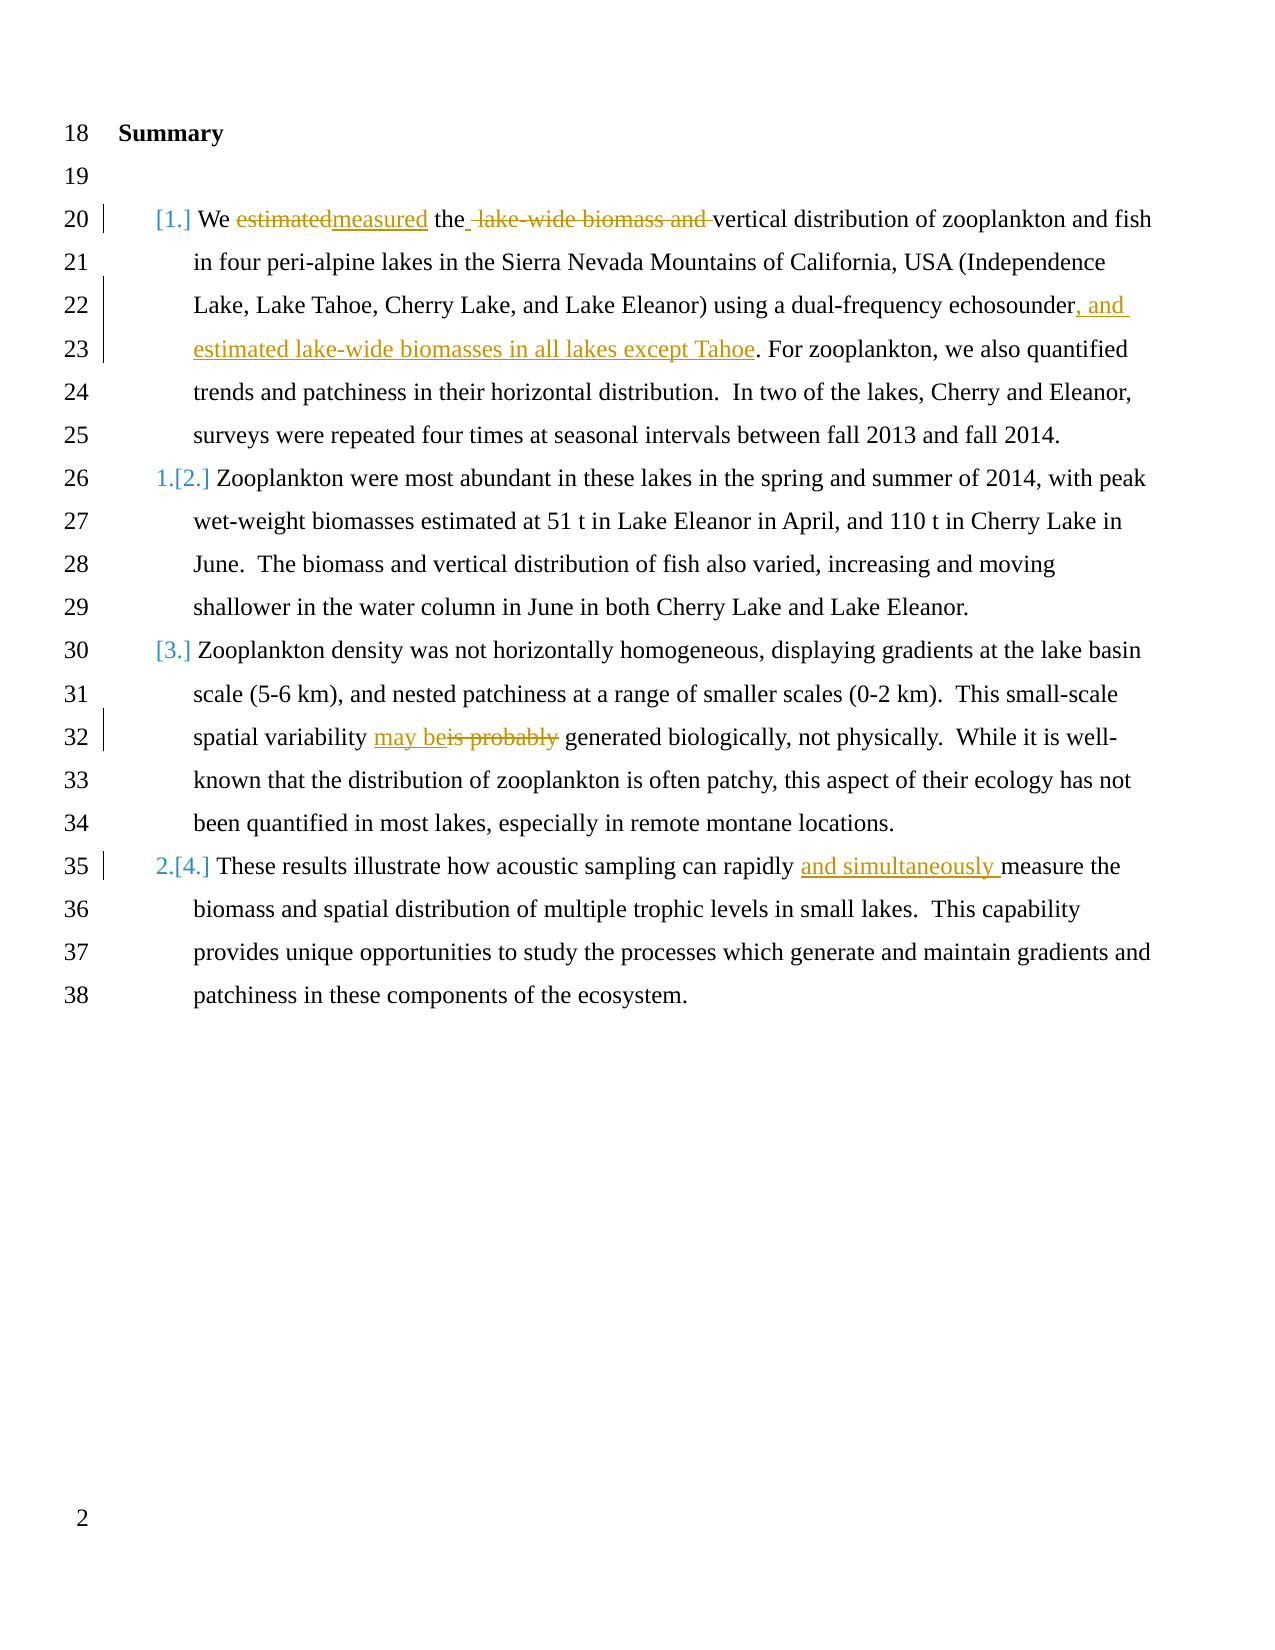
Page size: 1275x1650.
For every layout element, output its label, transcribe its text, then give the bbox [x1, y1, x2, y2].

list Zooplankton were most abundant in these lakes in the spring and summer of 2014, with peak wet-weight biomasses estimated at 51 t in Lake Eleanor in April, and 110 t in Cherry Lake in June. The biomass and vertical distribution of fish also varied, increasing and moving shallower in the water column in June in both Cherry Lake and Lake Eleanor. [156, 463, 1157, 621]
list Zooplankton density was not horizontally homogeneous, displaying gradients at the lake basin scale (5-6 km), and nested patchiness at a range of smaller scales (0-2 km). This small-scale spatial variability may be generated biologically, not physically. While it is well-known that the distribution of zooplankton is often patchy, this aspect of their ecology has not been quantified in most lakes, especially in remote montane locations. [156, 636, 1157, 837]
text Summary [118, 118, 1157, 147]
list We measured the vertical distribution of zooplankton and fish in four peri-alpine lakes in the Sierra Nevada Mountains of California, USA (Independence Lake, Lake Tahoe, Cherry Lake, and Lake Eleanor) using a dual-frequency echosounder, and estimated lake-wide biomasses in all lakes except Tahoe. For zooplankton, we also quantified trends and patchiness in their horizontal distribution. In two of the lakes, Cherry and Eleanor, surveys were repeated four times at seasonal intervals between fall 2013 and fall 2014. [156, 204, 1157, 449]
list These results illustrate how acoustic sampling can rapidly and simultaneously measure the biomass and spatial distribution of multiple trophic levels in small lakes. This capability provides unique opportunities to study the processes which generate and maintain gradients and patchiness in these components of the ecosystem. [156, 851, 1157, 1009]
